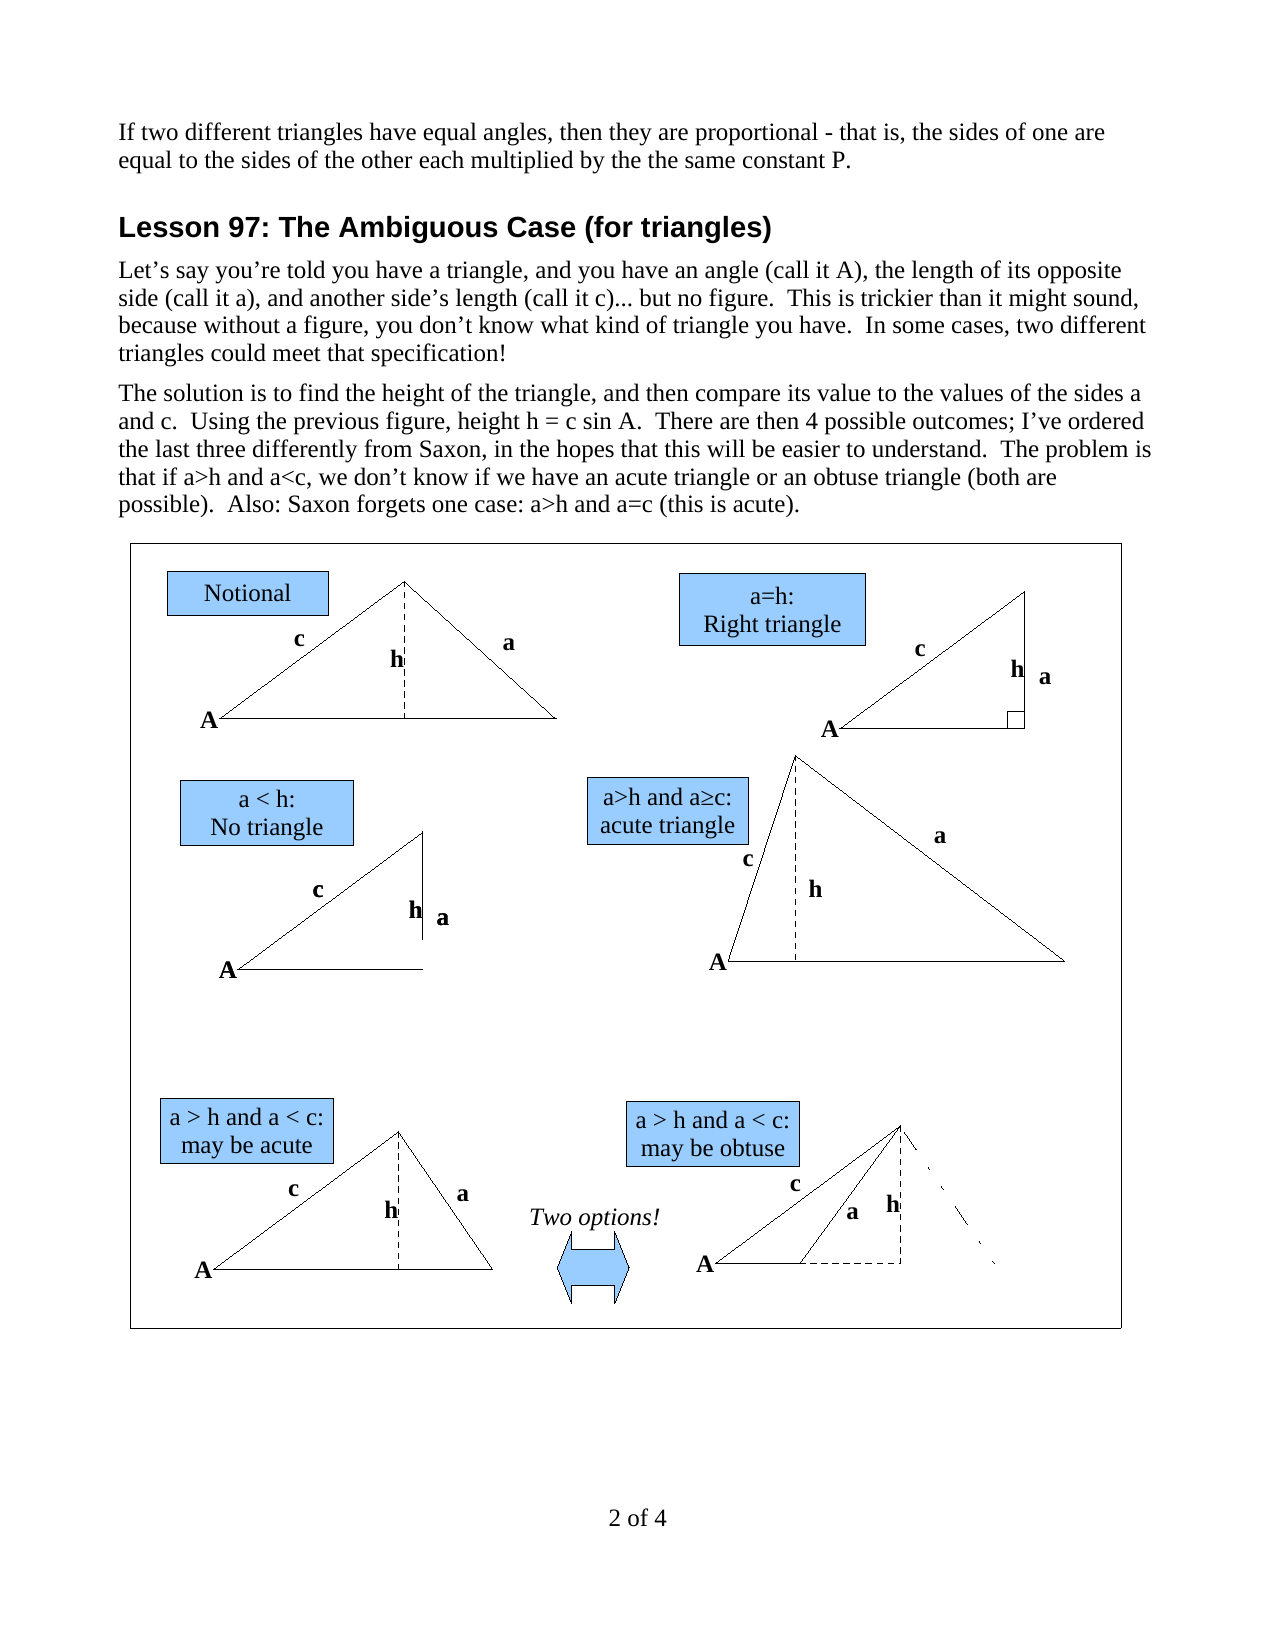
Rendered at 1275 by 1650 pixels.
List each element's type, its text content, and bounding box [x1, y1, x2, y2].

subtitle Lesson 97: The Ambiguous Case (for triangles) [118, 211, 1157, 244]
text If two different triangles have equal angles, then they are proportional - that is, the sides of one are equal to the sides of the other each multiplied by the the same constant P. [118, 118, 1157, 173]
text Let’s say you’re told you have a triangle, and you have an angle (call it A), the length of its opposite side (call it a), and another side’s length (call it c)... but no figure. This is trickier than it might sound, because without a figure, you don’t know what kind of triangle you have. In some cases, two different triangles could meet that specification! [118, 256, 1157, 367]
text The solution is to find the height of the triangle, and then compare its value to the values of the sides a and c. Using the previous figure, height h = c sin A. There are then 4 possible outcomes; I’ve ordered the last three differently from Saxon, in the hopes that this will be easier to understand. The problem is that if a>h and a<c, we don’t know if we have an acute triangle or an obtuse triangle (both are possible). Also: Saxon forgets one case: a>h and a=c (this is acute). [118, 379, 1157, 518]
